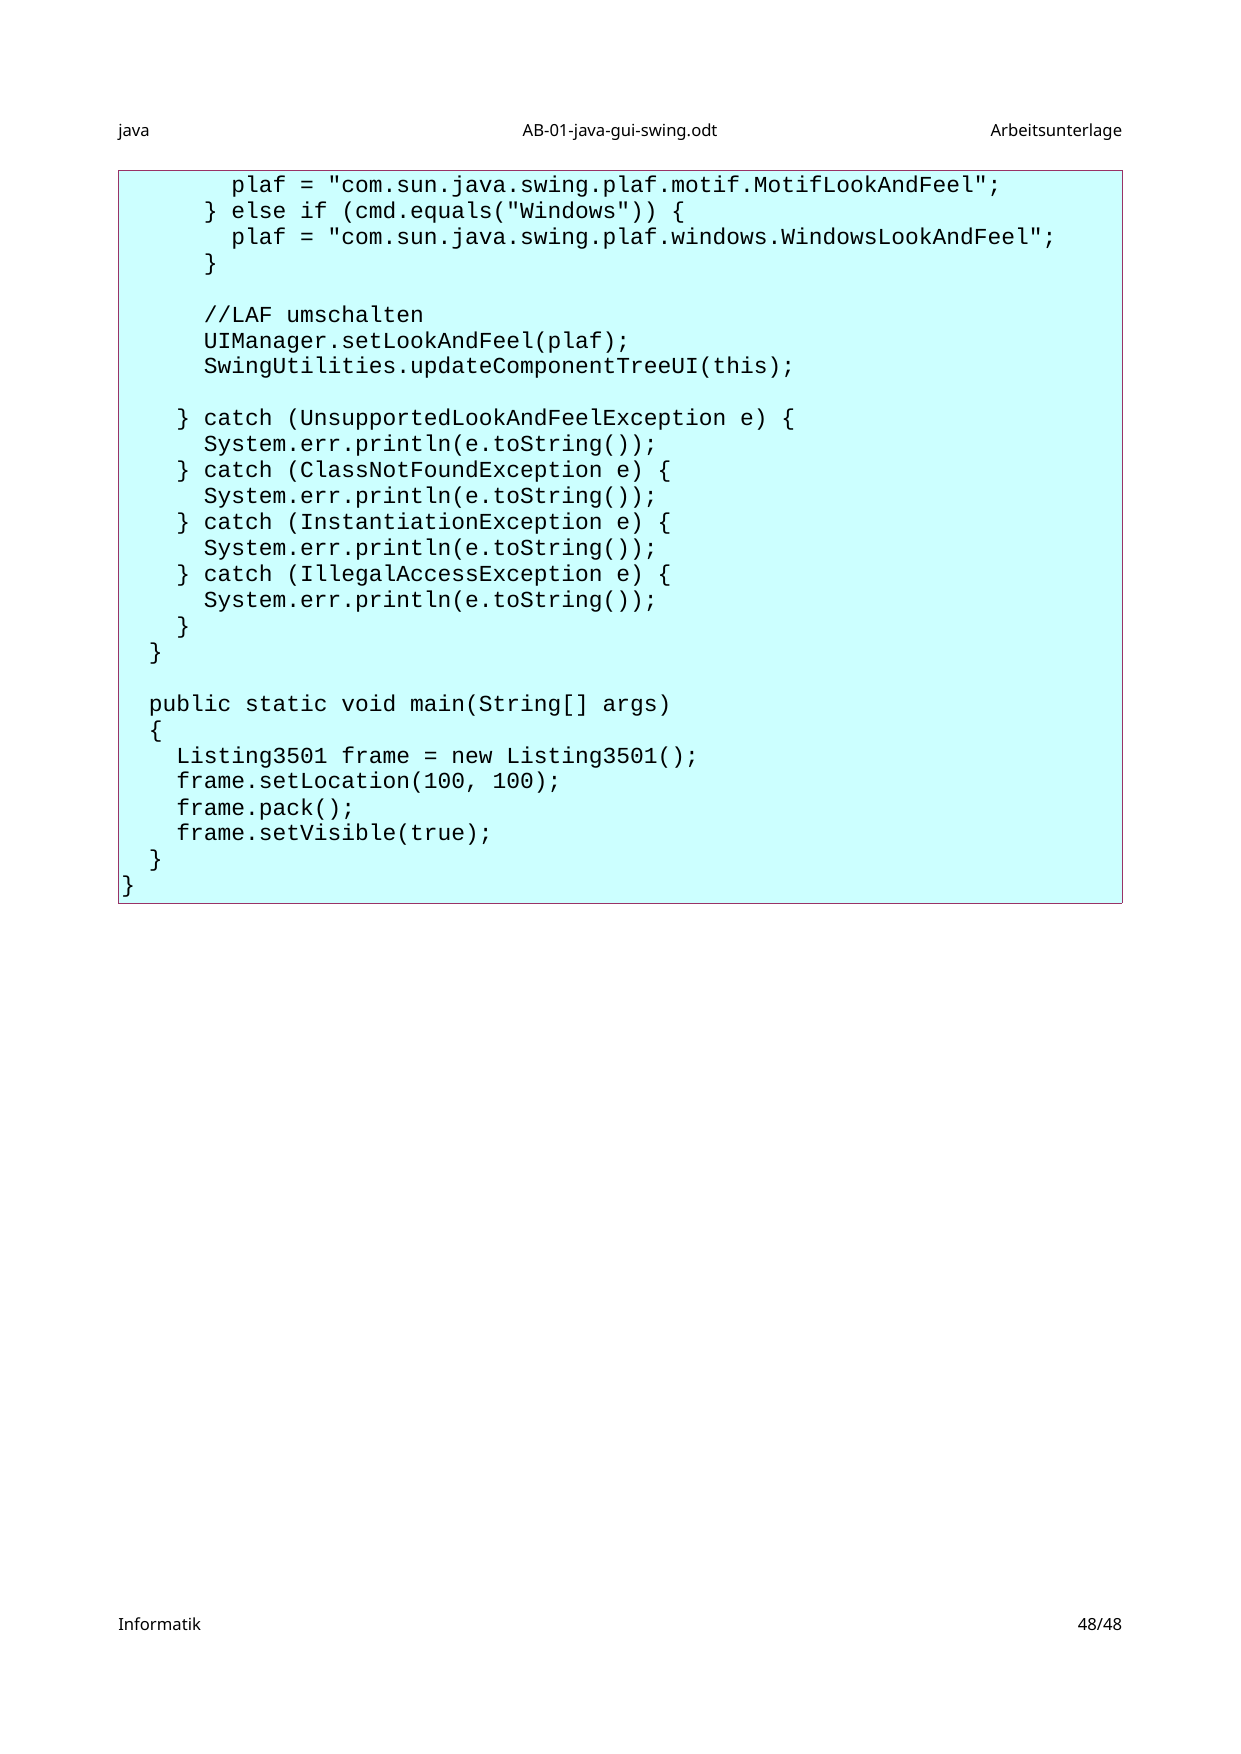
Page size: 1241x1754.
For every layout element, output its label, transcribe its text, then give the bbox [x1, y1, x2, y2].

text plaf = "com.sun.java.swing.plaf.windows.WindowsLookAndFeel"; [119, 222, 1122, 248]
text frame.setLocation(100, 100); [119, 767, 1122, 793]
text Listing3501 frame = new Listing3501(); [119, 741, 1122, 767]
text UIManager.setLookAndFeel(plaf); [119, 326, 1122, 352]
text System.err.println(e.toString()); [119, 482, 1122, 507]
text } catch (ClassNotFoundException e) { [119, 456, 1122, 482]
text public static void main(String[] args) [119, 689, 1122, 715]
text } [119, 871, 1122, 903]
text frame.pack(); [119, 793, 1122, 819]
text System.err.println(e.toString()); [119, 430, 1122, 456]
text } [119, 637, 1122, 663]
text frame.setVisible(true); [119, 819, 1122, 845]
text SwingUtilities.updateComponentTreeUI(this); [119, 352, 1122, 378]
text } [119, 248, 1122, 274]
text } [119, 611, 1122, 637]
text plaf = "com.sun.java.swing.plaf.motif.MotifLookAndFeel"; [119, 171, 1122, 196]
text { [119, 715, 1122, 741]
text } [119, 845, 1122, 871]
text } catch (UnsupportedLookAndFeelException e) { [119, 404, 1122, 430]
text //LAF umschalten [119, 300, 1122, 326]
text } catch (InstantiationException e) { [119, 507, 1122, 533]
text } else if (cmd.equals("Windows")) { [119, 196, 1122, 222]
text } catch (IllegalAccessException e) { [119, 559, 1122, 585]
text System.err.println(e.toString()); [119, 585, 1122, 611]
text System.err.println(e.toString()); [119, 533, 1122, 559]
